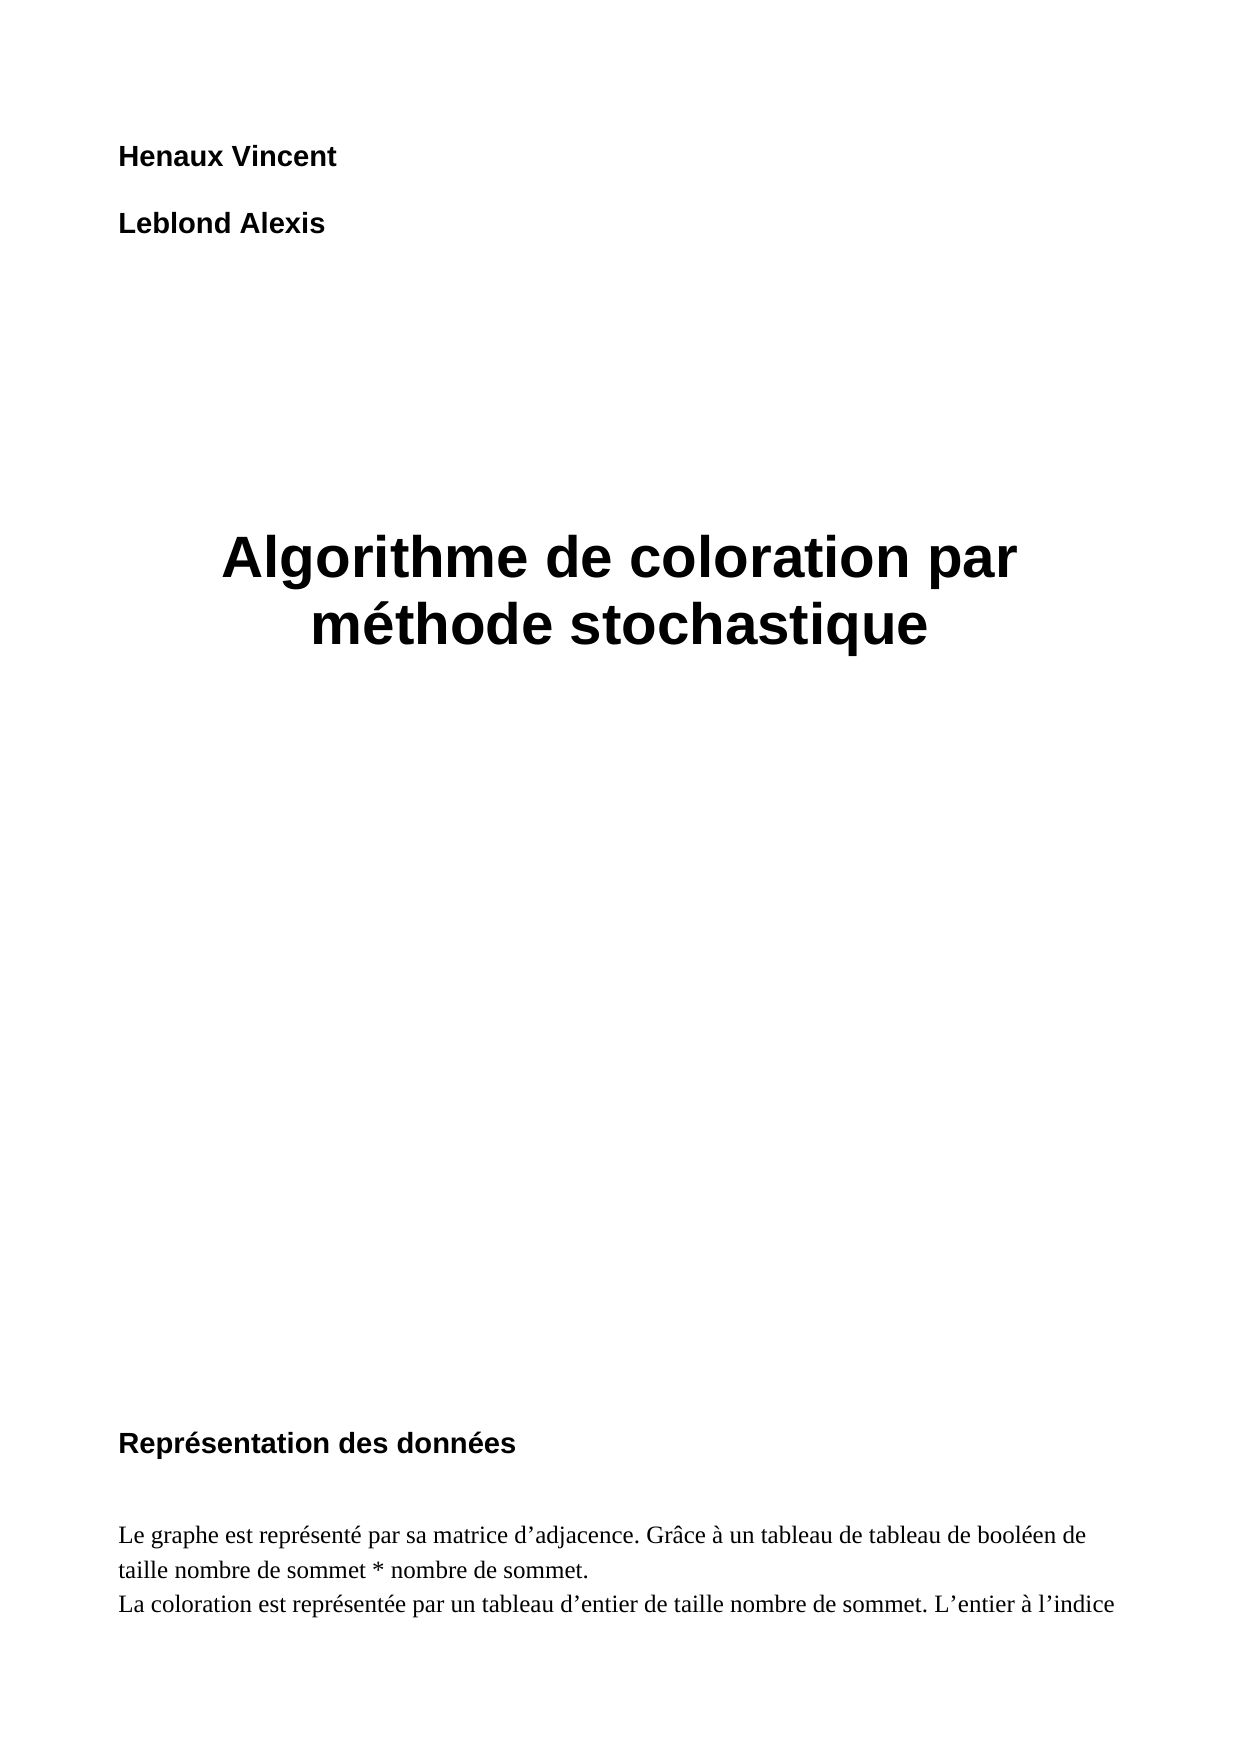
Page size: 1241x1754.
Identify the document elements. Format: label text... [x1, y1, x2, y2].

text Henaux Vincent [118, 139, 1122, 172]
text Leblond Alexis [118, 206, 1122, 239]
text Représentation des données [118, 1426, 1122, 1459]
text Algorithme de coloration par méthode stochastique [118, 522, 1122, 656]
text Le graphe est représenté par sa matrice d’adjacence. Grâce à un tableau de tableau de booléen de taille nombre de sommet * nombre de sommet. La coloration est représentée par un tableau d’entier de taille nombre de sommet. L’entier à l’indice [118, 1520, 1122, 1618]
